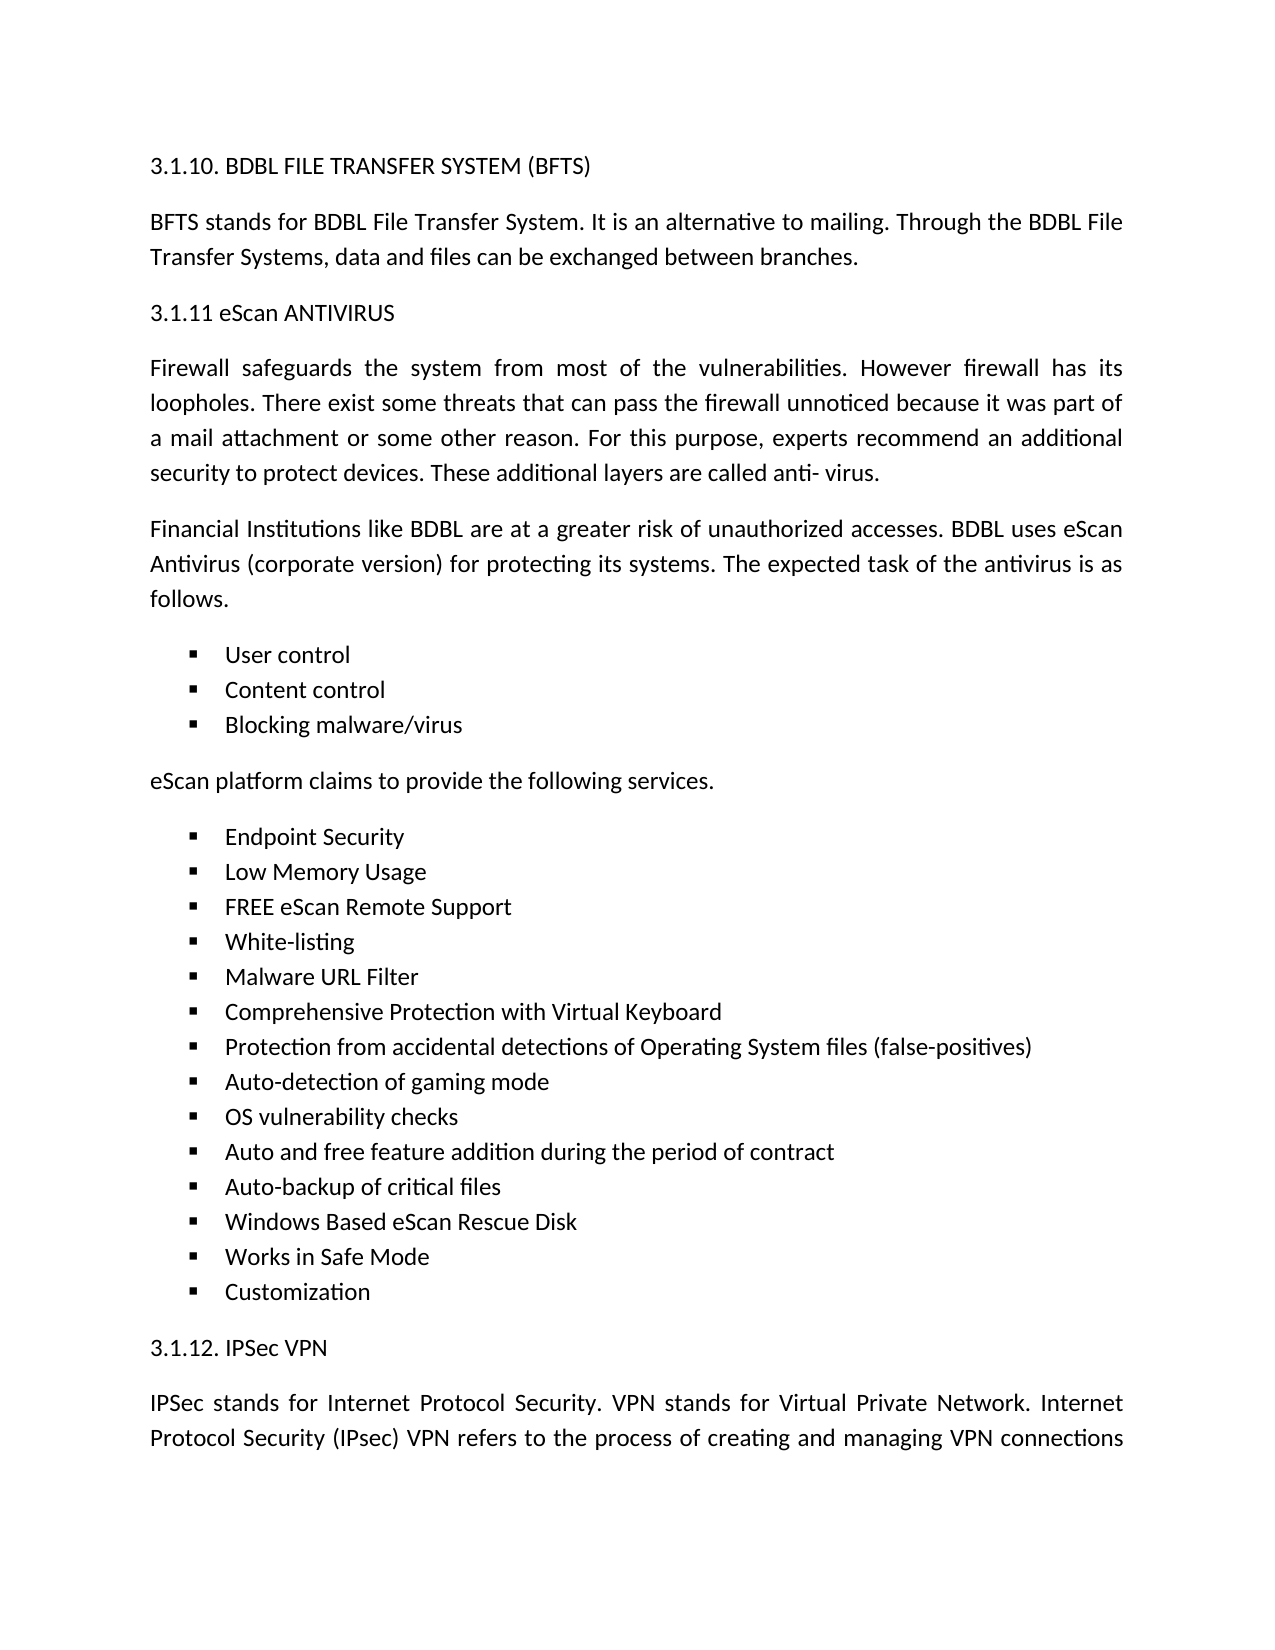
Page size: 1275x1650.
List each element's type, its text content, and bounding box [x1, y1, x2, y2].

list Windows Based eScan Rescue Disk [187, 1206, 1125, 1236]
list FREE eScan Remote Support [187, 891, 1125, 921]
list Protection from accidental detections of Operating System files (false-positives) [187, 1031, 1125, 1061]
list White-listing [187, 926, 1125, 956]
list Endpoint Security [187, 821, 1125, 851]
list Content control [187, 674, 1125, 705]
list OS vulnerability checks [187, 1101, 1125, 1131]
text IPSec stands for Internet Protocol Security. VPN stands for Virtual Private Network. Internet Protocol Security (IPsec) VPN refers to the process of creating and managing VPN connections [150, 1387, 1125, 1453]
list Auto-detection of gaming mode [187, 1066, 1125, 1096]
list Auto and free feature addition during the period of contract [187, 1136, 1125, 1166]
text Financial Institutions like BDBL are at a greater risk of unauthorized accesses. BDBL uses eScan Antivirus (corporate version) for protecting its systems. The expected task of the antivirus is as follows. [150, 513, 1125, 614]
text 3.1.10. BDBL FILE TRANSFER SYSTEM (BFTS) [150, 150, 1125, 181]
text 3.1.12. IPSec VPN [150, 1332, 1125, 1362]
text 3.1.11 eScan ANTIVIRUS [150, 297, 1125, 327]
text eScan platform claims to provide the following services. [150, 765, 1125, 796]
list Malware URL Filter [187, 961, 1125, 991]
list Comprehensive Protection with Virtual Keyboard [187, 996, 1125, 1026]
list Auto-backup of critical files [187, 1171, 1125, 1201]
list Low Memory Usage [187, 856, 1125, 886]
list Works in Safe Mode [187, 1241, 1125, 1271]
list Blocking malware/virus [187, 709, 1125, 740]
list Customization [187, 1276, 1125, 1306]
list User control [187, 639, 1125, 670]
text BFTS stands for BDBL File Transfer System. It is an alternative to mailing. Through the BDBL File Transfer Systems, data and files can be exchanged between branches. [150, 206, 1125, 271]
text Firewall safeguards the system from most of the vulnerabilities. However firewall has its loopholes. There exist some threats that can pass the firewall unnoticed because it was part of a mail attachment or some other reason. For this purpose, experts recommend an additional security to protect devices. These additional layers are called anti- virus. [150, 352, 1125, 488]
